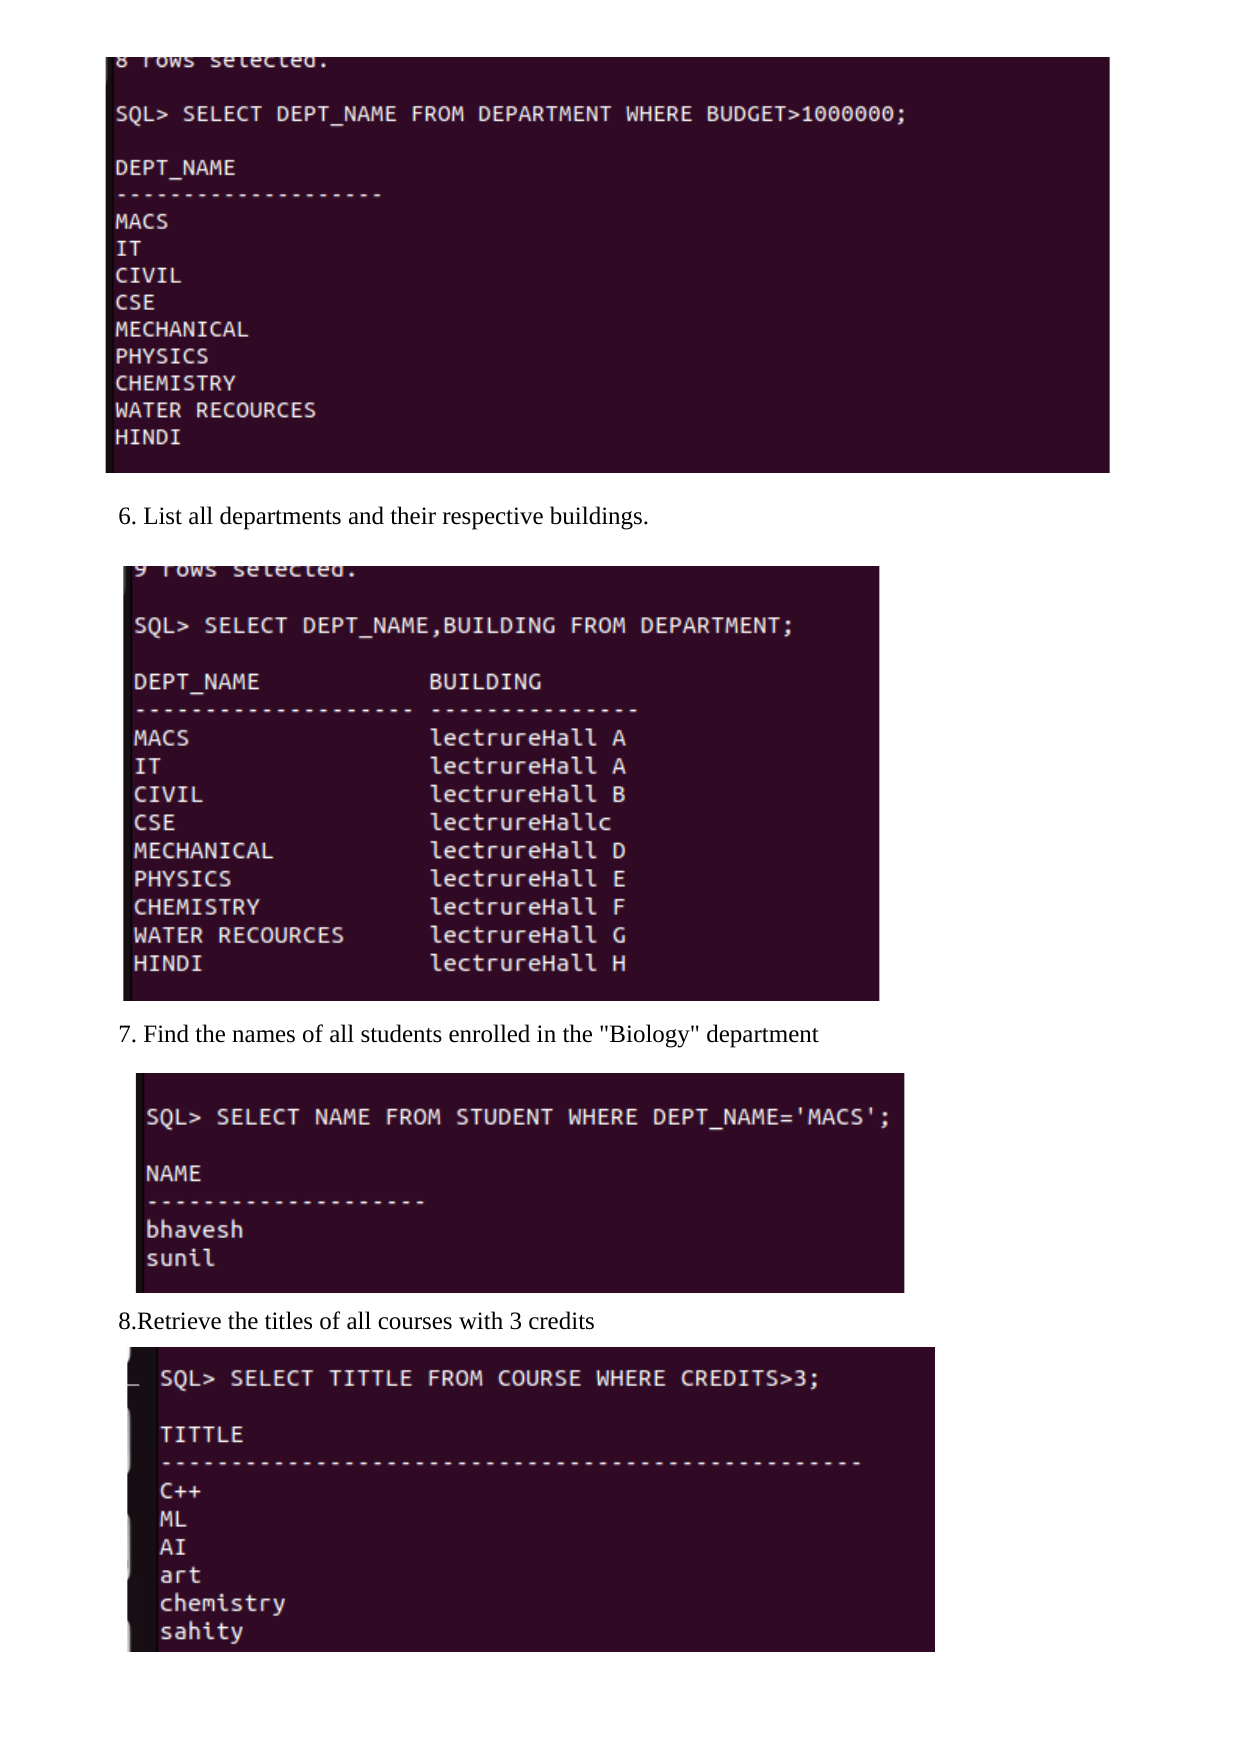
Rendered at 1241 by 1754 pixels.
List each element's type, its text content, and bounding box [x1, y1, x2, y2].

picture [123, 566, 880, 1001]
text 8.Retrieve the titles of all courses with 3 credits [118, 1306, 1122, 1335]
text 7. Find the names of all students enrolled in the "Biology" department [118, 1019, 1122, 1047]
picture [127, 1347, 935, 1652]
picture [135, 1073, 905, 1293]
text 6. List all departments and their respective buildings. [118, 501, 1122, 530]
picture [105, 57, 1110, 473]
